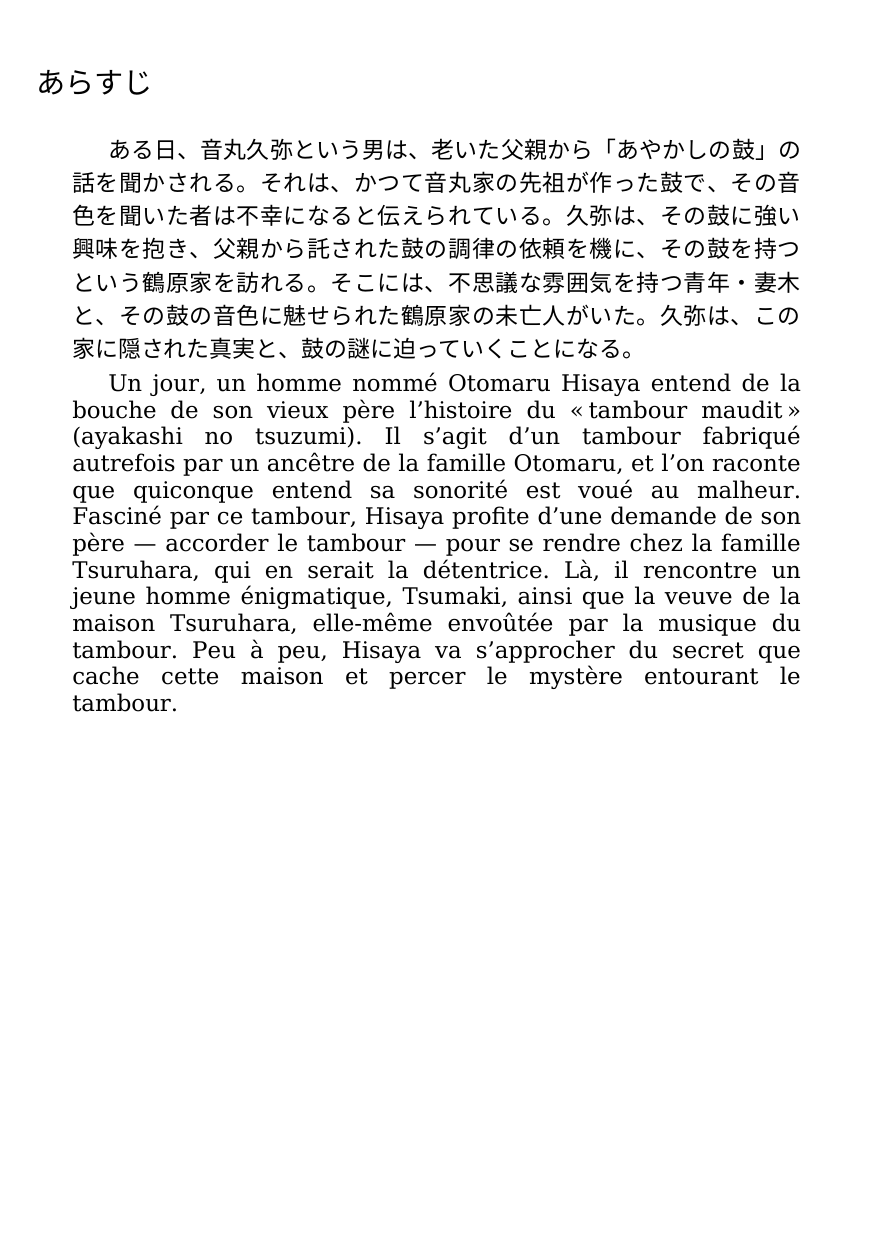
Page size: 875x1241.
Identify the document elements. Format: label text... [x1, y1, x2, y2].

text ある日、音丸久弥という男は、老いた父親から「あやかしの鼓」の話を聞かされる。それは、かつて音丸家の先祖が作った鼓で、その音色を聞いた者は不幸になると伝えられている。久弥は、その鼓に強い興味を抱き、父親から託された鼓の調律の依頼を機に、その鼓を持つという鶴原家を訪れる。そこには、不思議な雰囲気を持つ青年・妻木と、その鼓の音色に魅せられた鶴原家の未亡人がいた。久弥は、この家に隠された真実と、鼓の謎に迫っていくことになる。 [72, 132, 802, 364]
text Un jour, un homme nommé Otomaru Hisaya entend de la bouche de son vieux père l’histoire du « tambour maudit » (ayakashi no tsuzumi). Il s’agit d’un tambour fabriqué autrefois par un ancêtre de la famille Otomaru, et l’on raconte que quiconque entend sa sonorité est voué au malheur. Fasciné par ce tambour, Hisaya profite d’une demande de son père — accorder le tambour — pour se rendre chez la famille Tsuruhara, qui en serait la détentrice. Là, il rencontre un jeune homme énigmatique, Tsumaki, ainsi que la veuve de la maison Tsuruhara, elle-même envoûtée par la musique du tambour. Peu à peu, Hisaya va s’approcher du secret que cache cette maison et percer le mystère entourant le tambour. [72, 370, 802, 717]
subtitle あらすじ [36, 60, 838, 102]
